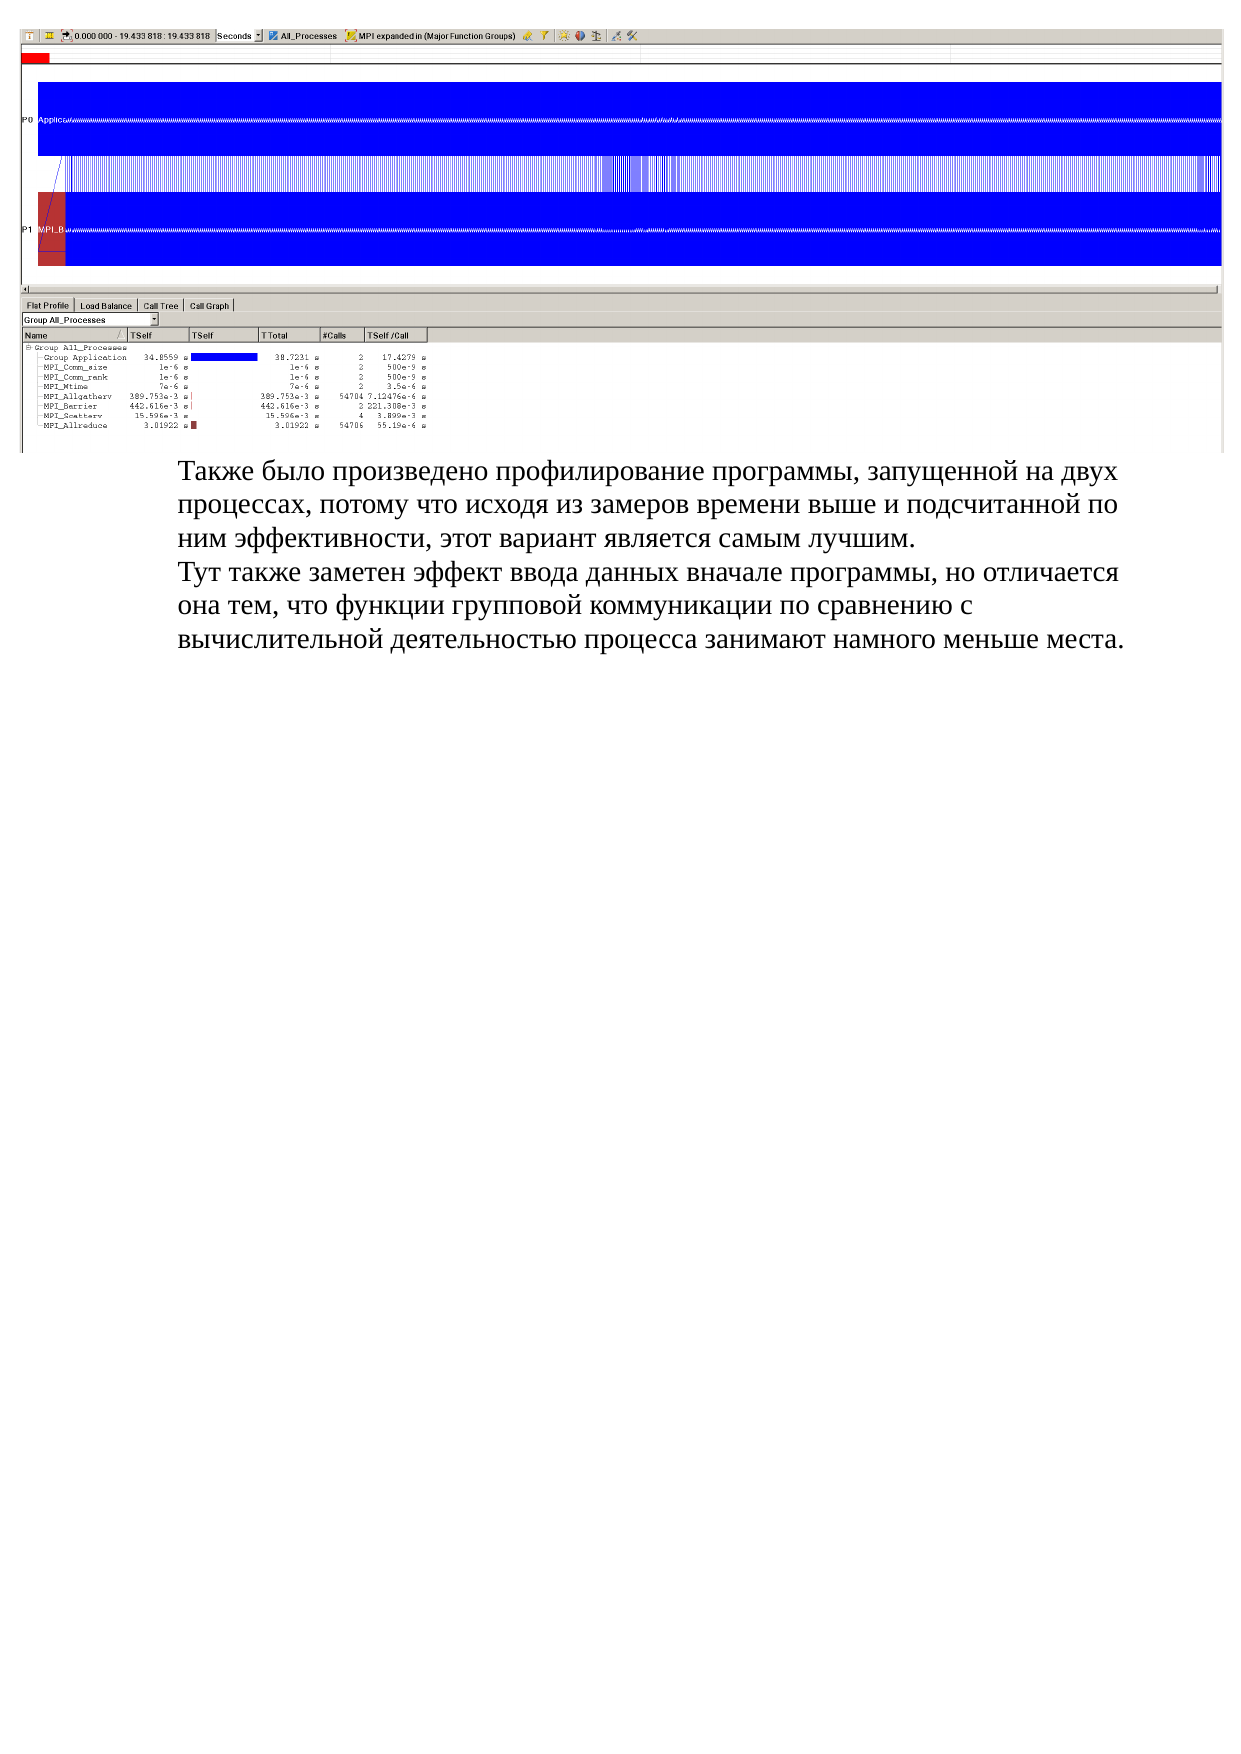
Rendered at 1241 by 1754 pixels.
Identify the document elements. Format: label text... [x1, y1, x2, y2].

text Тут также заметен эффект ввода данных вначале программы, но отличается она тем, что функции групповой коммуникации по сравнению с вычислительной деятельностью процесса занимают намного меньше места. [177, 554, 1152, 654]
picture [19, 29, 1224, 453]
text Также было произведено профилирование программы, запущенной на двух процессах, потому что исходя из замеров времени выше и подсчитанной по ним эффективности, этот вариант является самым лучшим. [177, 453, 1152, 554]
